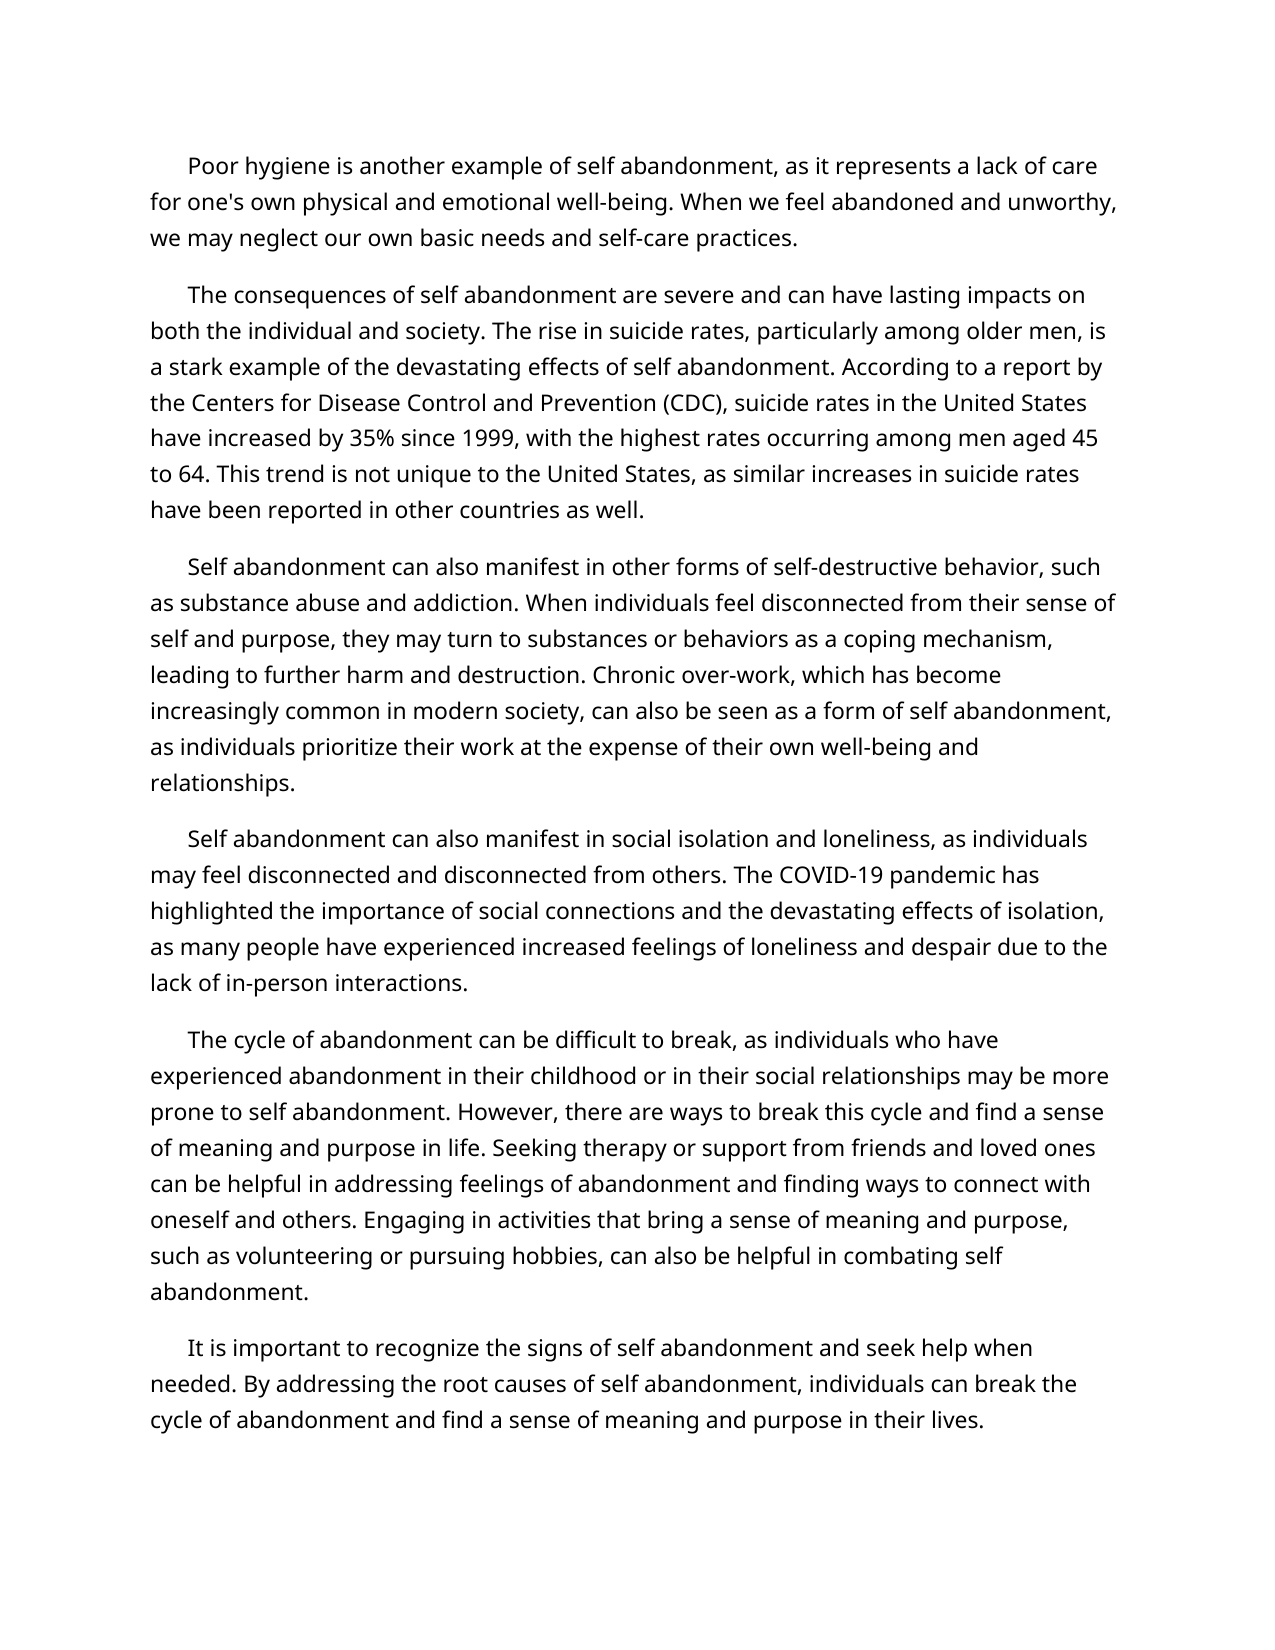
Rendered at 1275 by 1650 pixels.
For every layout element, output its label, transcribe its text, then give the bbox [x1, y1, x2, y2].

text It is important to recognize the signs of self abandonment and seek help when needed. By addressing the root causes of self abandonment, individuals can break the cycle of abandonment and find a sense of meaning and purpose in their lives. [150, 1332, 1125, 1435]
text The consequences of self abandonment are severe and can have lasting impacts on both the individual and society. The rise in suicide rates, particularly among older men, is a stark example of the devastating effects of self abandonment. According to a report by the Centers for Disease Control and Prevention (CDC), suicide rates in the United States have increased by 35% since 1999, with the highest rates occurring among men aged 45 to 64. This trend is not unique to the United States, as similar increases in suicide rates have been reported in other countries as well. [150, 279, 1125, 526]
text Self abandonment can also manifest in social isolation and loneliness, as individuals may feel disconnected and disconnected from others. The COVID-19 pandemic has highlighted the importance of social connections and the devastating effects of isolation, as many people have experienced increased feelings of loneliness and despair due to the lack of in-person interactions. [150, 823, 1125, 998]
text Self abandonment can also manifest in other forms of self-destructive behavior, such as substance abuse and addiction. When individuals feel disconnected from their sense of self and purpose, they may turn to substances or behaviors as a coping mechanism, leading to further harm and destruction. Chronic over-work, which has become increasingly common in modern society, can also be seen as a form of self abandonment, as individuals prioritize their work at the expense of their own well-being and relationships. [150, 551, 1125, 798]
text The cycle of abandonment can be difficult to break, as individuals who have experienced abandonment in their childhood or in their social relationships may be more prone to self abandonment. However, there are ways to break this cycle and find a sense of meaning and purpose in life. Seeking therapy or support from friends and loved ones can be helpful in addressing feelings of abandonment and finding ways to connect with oneself and others. Engaging in activities that bring a sense of meaning and purpose, such as volunteering or pursuing hobbies, can also be helpful in combating self abandonment. [150, 1024, 1125, 1307]
text Poor hygiene is another example of self abandonment, as it represents a lack of care for one's own physical and emotional well-being. When we feel abandoned and unworthy, we may neglect our own basic needs and self-care practices. [150, 150, 1125, 253]
